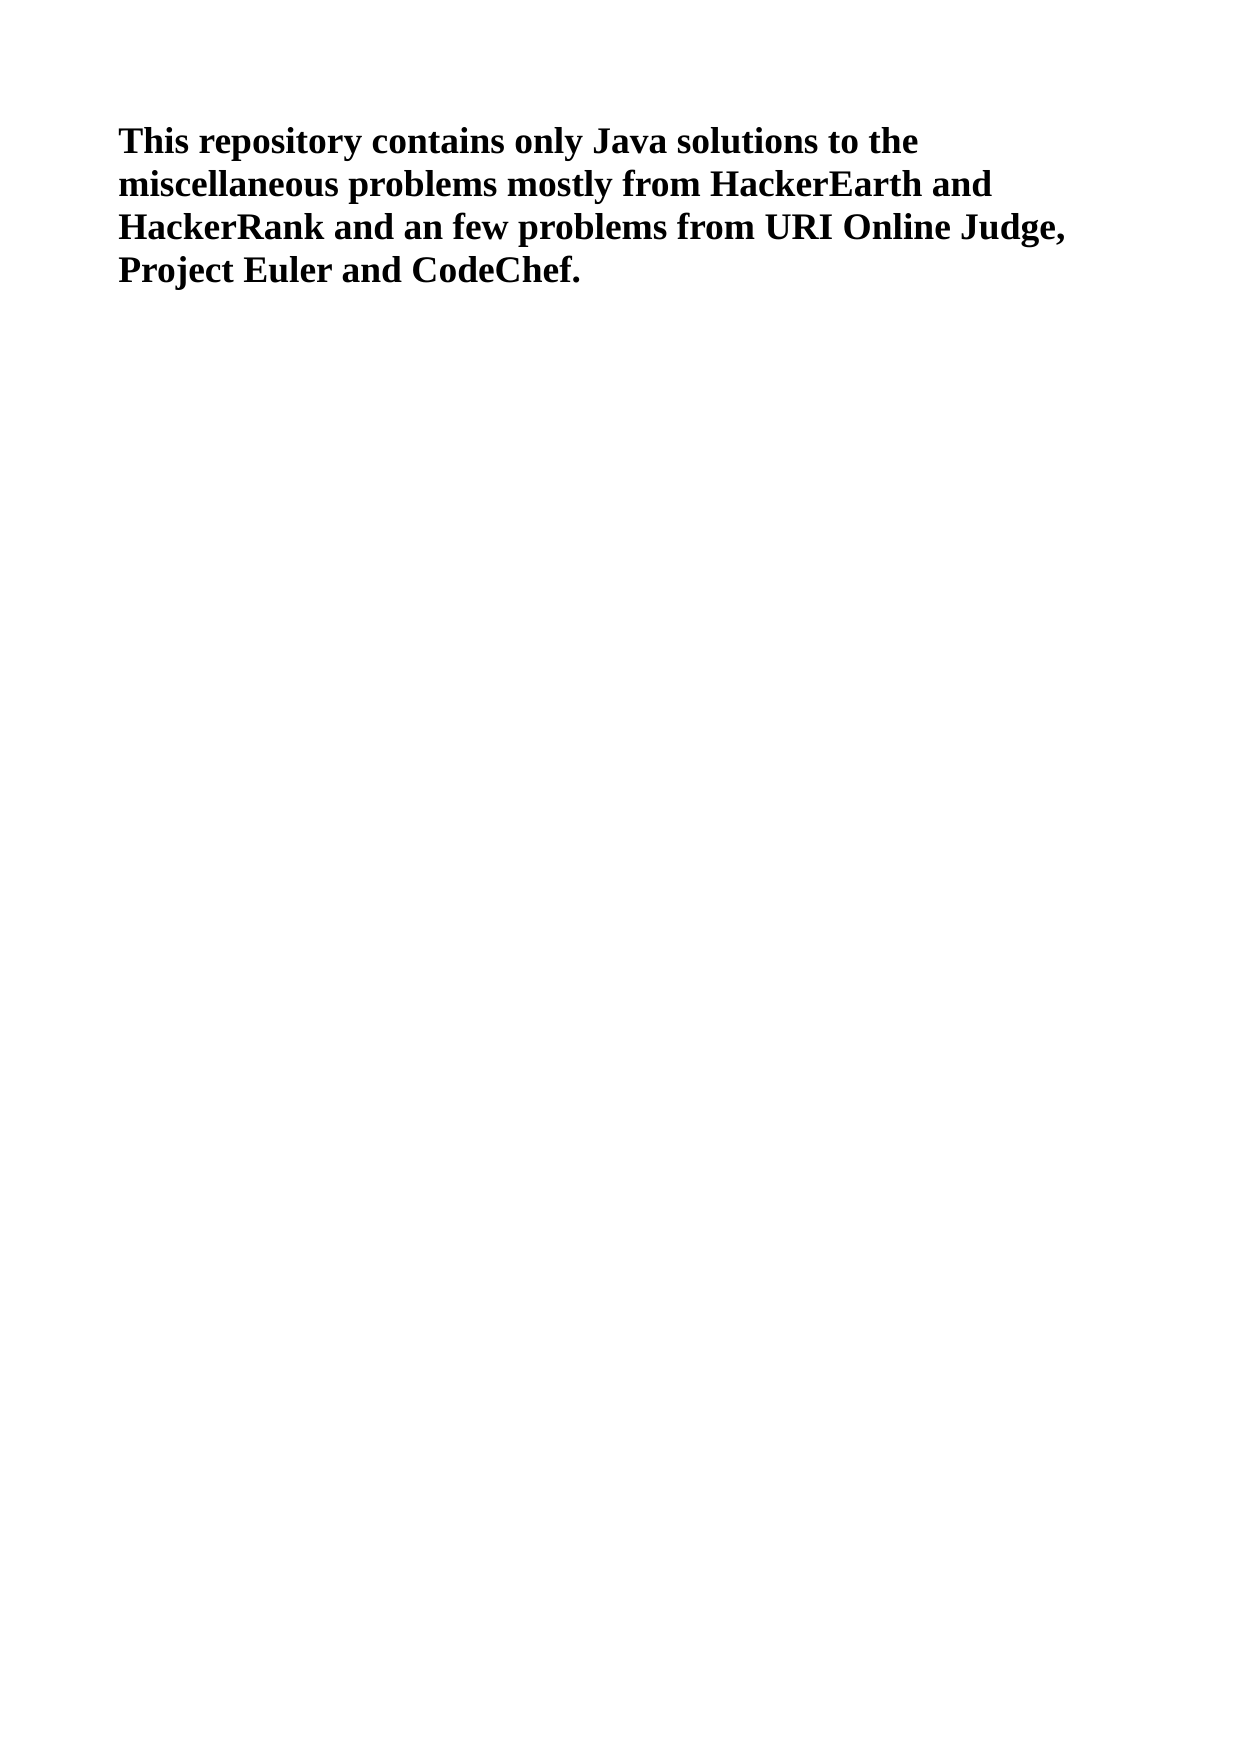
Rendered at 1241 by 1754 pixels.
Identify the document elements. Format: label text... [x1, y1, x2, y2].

text This repository contains only Java solutions to the miscellaneous problems mostly from HackerEarth and HackerRank and an few problems from URI Online Judge, Project Euler and CodeChef. [118, 118, 1122, 291]
